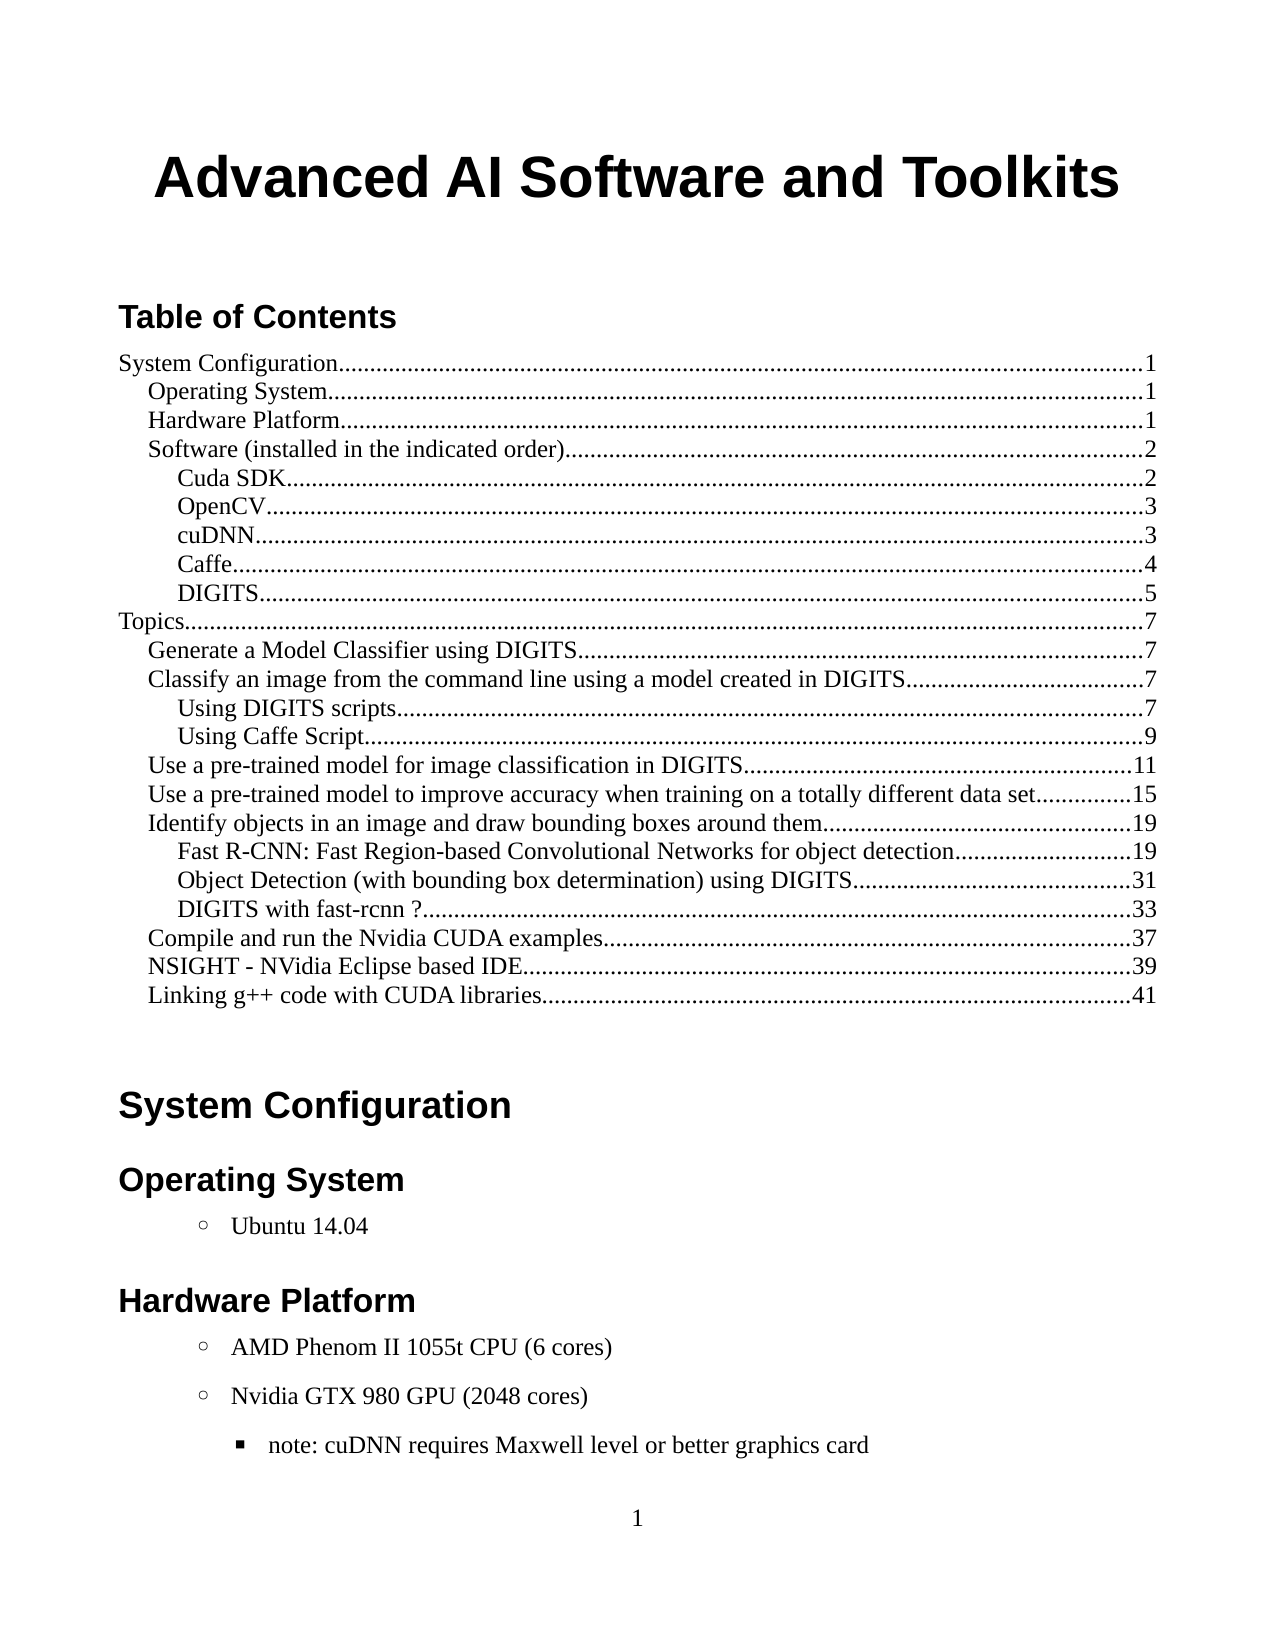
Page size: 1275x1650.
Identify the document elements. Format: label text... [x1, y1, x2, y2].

text Hardware Platform 1 [148, 405, 1157, 434]
text Generate a Model Classifier using DIGITS 7 [148, 635, 1157, 664]
text DIGITS 5 [177, 578, 1157, 606]
list Ubuntu 14.04 [193, 1211, 1157, 1240]
text Using Caffe Script 9 [177, 721, 1157, 750]
text Software (installed in the indicated order) 2 [148, 434, 1157, 463]
text Object Detection (with bounding box determination) using DIGITS 31 [177, 865, 1157, 894]
title Advanced AI Software and Toolkits [118, 143, 1157, 210]
text Compile and run the Nvidia CUDA examples 37 [148, 923, 1157, 951]
text Fast R-CNN: Fast Region-based Convolutional Networks for object detection 19 [177, 836, 1157, 865]
text Linking g++ code with CUDA libraries 41 [148, 980, 1157, 1009]
text Identify objects in an image and draw bounding boxes around them 19 [148, 808, 1157, 836]
text System Configuration 1 [118, 348, 1157, 376]
text cuDNN 3 [177, 520, 1157, 549]
list Nvidia GTX 980 GPU (2048 cores) [193, 1381, 1157, 1410]
list AMD Phenom II 1055t CPU (6 cores) [193, 1332, 1157, 1361]
text NSIGHT - NVidia Eclipse based IDE 39 [148, 951, 1157, 980]
text Classify an image from the command line using a model created in DIGITS 7 [148, 664, 1157, 693]
subtitle Operating System [118, 1160, 1157, 1199]
subtitle Hardware Platform [118, 1281, 1157, 1320]
subtitle Table of Contents [118, 297, 1157, 335]
text Caffe 4 [177, 549, 1157, 578]
text OpenCV 3 [177, 491, 1157, 520]
text Topics 7 [118, 606, 1157, 635]
text Use a pre-trained model for image classification in DIGITS 11 [148, 750, 1157, 779]
list note: cuDNN requires Maxwell level or better graphics card [231, 1430, 1157, 1459]
subtitle System Configuration [118, 1083, 1157, 1127]
text DIGITS with fast-rcnn ? 33 [177, 894, 1157, 923]
text Using DIGITS scripts 7 [177, 693, 1157, 721]
text Use a pre-trained model to improve accuracy when training on a totally different data set 15 [148, 779, 1157, 808]
text Operating System 1 [148, 376, 1157, 405]
text Cuda SDK 2 [177, 463, 1157, 491]
